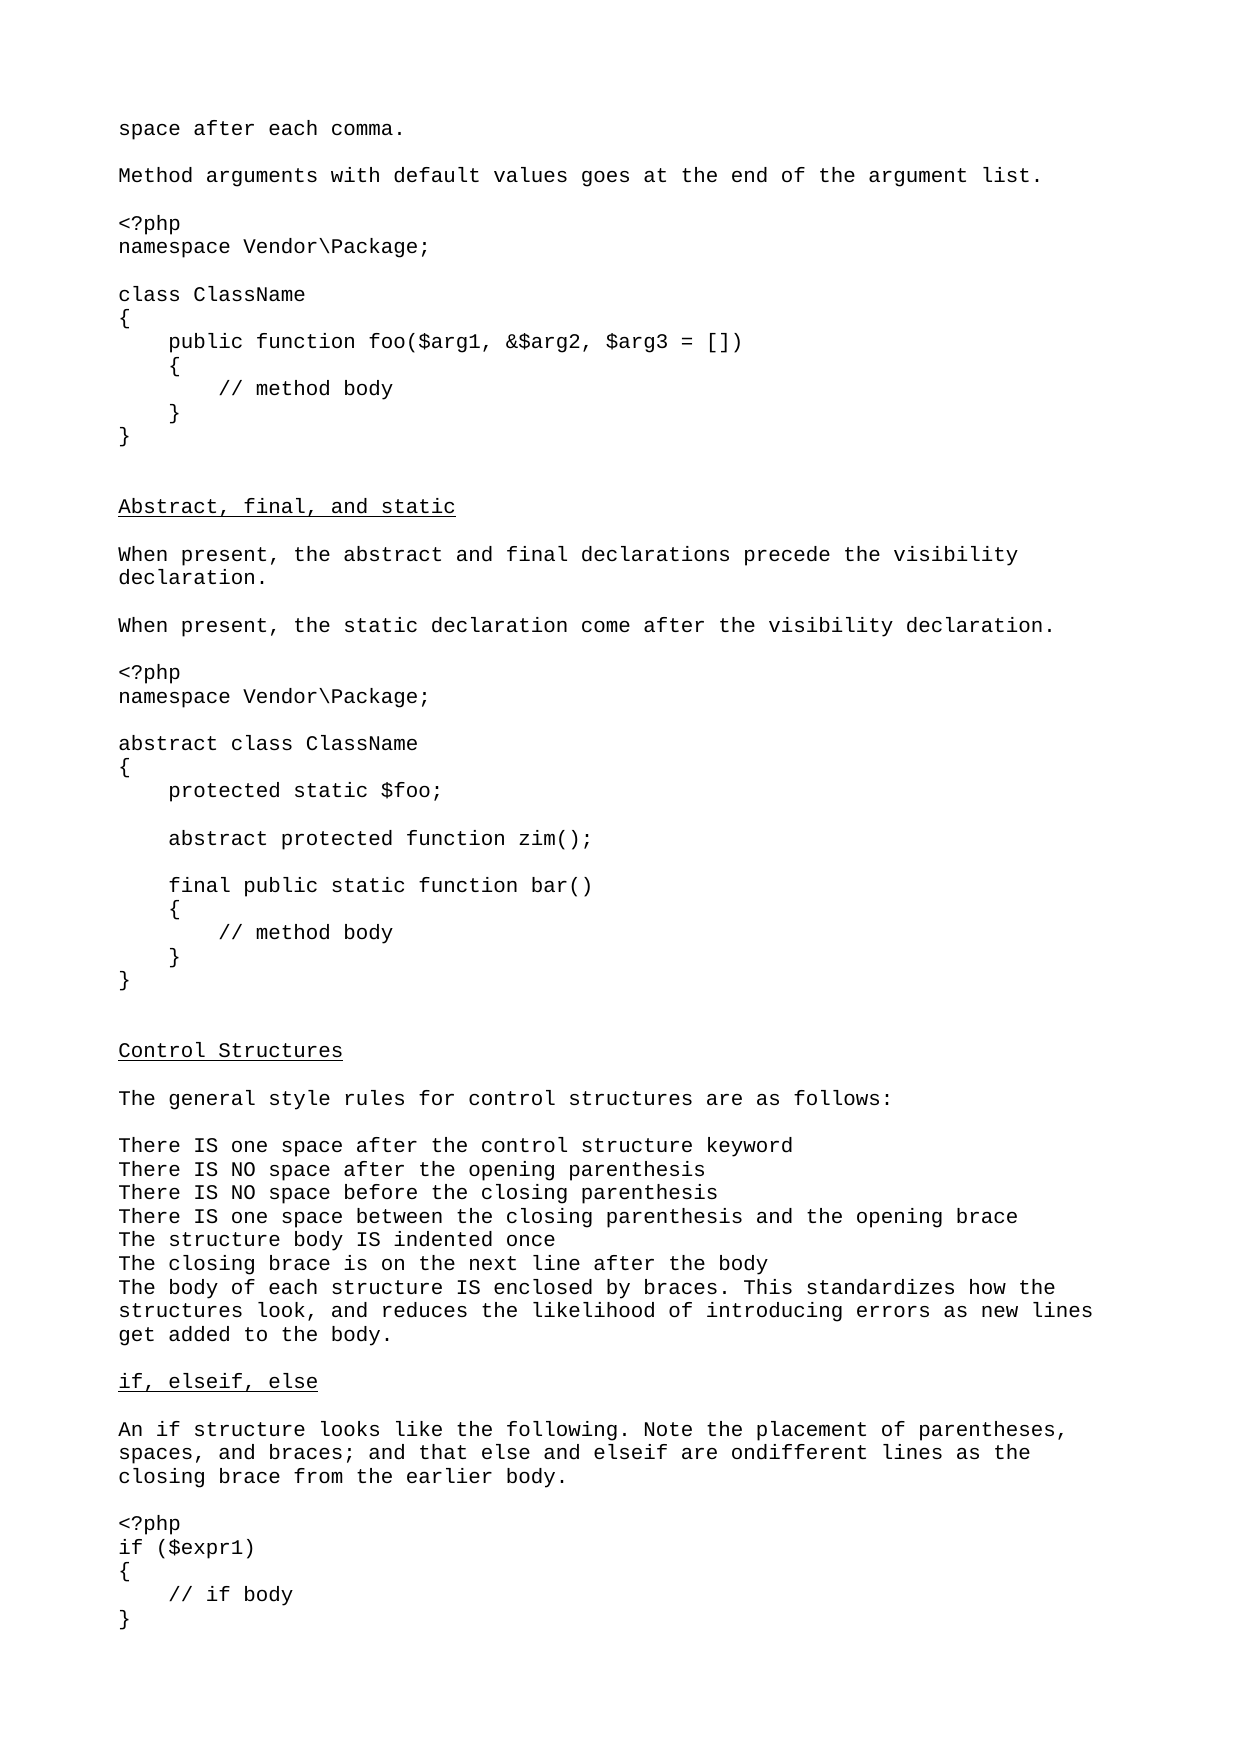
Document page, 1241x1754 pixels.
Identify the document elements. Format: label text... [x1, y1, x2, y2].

text abstract class ClassName [118, 733, 1122, 757]
text <?php [118, 1513, 1122, 1537]
text Abstract, final, and static [118, 496, 1122, 520]
text { [118, 1561, 1122, 1584]
text { [118, 354, 1122, 378]
text When present, the static declaration come after the visibility declaration. [118, 615, 1122, 638]
text class ClassName [118, 284, 1122, 307]
text // if body [118, 1584, 1122, 1608]
text space after each comma. [118, 118, 1122, 142]
text An if structure looks like the following. Note the placement of parentheses, spaces, and braces; and that else and elseif are ondifferent lines as the closing brace from the earlier body. [118, 1419, 1122, 1489]
text } [118, 946, 1122, 969]
text namespace Vendor\Package; [118, 686, 1122, 709]
text The closing brace is on the next line after the body [118, 1253, 1122, 1277]
text abstract protected function zim(); [118, 827, 1122, 851]
text The general style rules for control structures are as follows: [118, 1088, 1122, 1111]
text The structure body IS indented once [118, 1229, 1122, 1253]
text } [118, 426, 1122, 449]
text Control Structures [118, 1040, 1122, 1064]
text } [118, 969, 1122, 993]
text { [118, 307, 1122, 331]
text } [118, 1608, 1122, 1631]
text } [118, 402, 1122, 426]
text { [118, 757, 1122, 780]
text There IS NO space after the opening parenthesis [118, 1158, 1122, 1182]
text When present, the abstract and final declarations precede the visibility declaration. [118, 544, 1122, 591]
text <?php [118, 662, 1122, 686]
text There IS one space after the control structure keyword [118, 1135, 1122, 1158]
text <?php [118, 213, 1122, 236]
text namespace Vendor\Package; [118, 236, 1122, 260]
text public function foo($arg1, &$arg2, $arg3 = []) [118, 331, 1122, 354]
text The body of each structure IS enclosed by braces. This standardizes how the structures look, and reduces the likelihood of introducing errors as new lines get added to the body. [118, 1277, 1122, 1348]
text protected static $foo; [118, 780, 1122, 804]
text There IS one space between the closing parenthesis and the opening brace [118, 1206, 1122, 1229]
text There IS NO space before the closing parenthesis [118, 1182, 1122, 1206]
text if, elseif, else [118, 1371, 1122, 1395]
text // method body [118, 378, 1122, 402]
text final public static function bar() [118, 875, 1122, 898]
text { [118, 898, 1122, 922]
text Method arguments with default values goes at the end of the argument list. [118, 165, 1122, 189]
text if ($expr1) [118, 1537, 1122, 1561]
text // method body [118, 922, 1122, 946]
